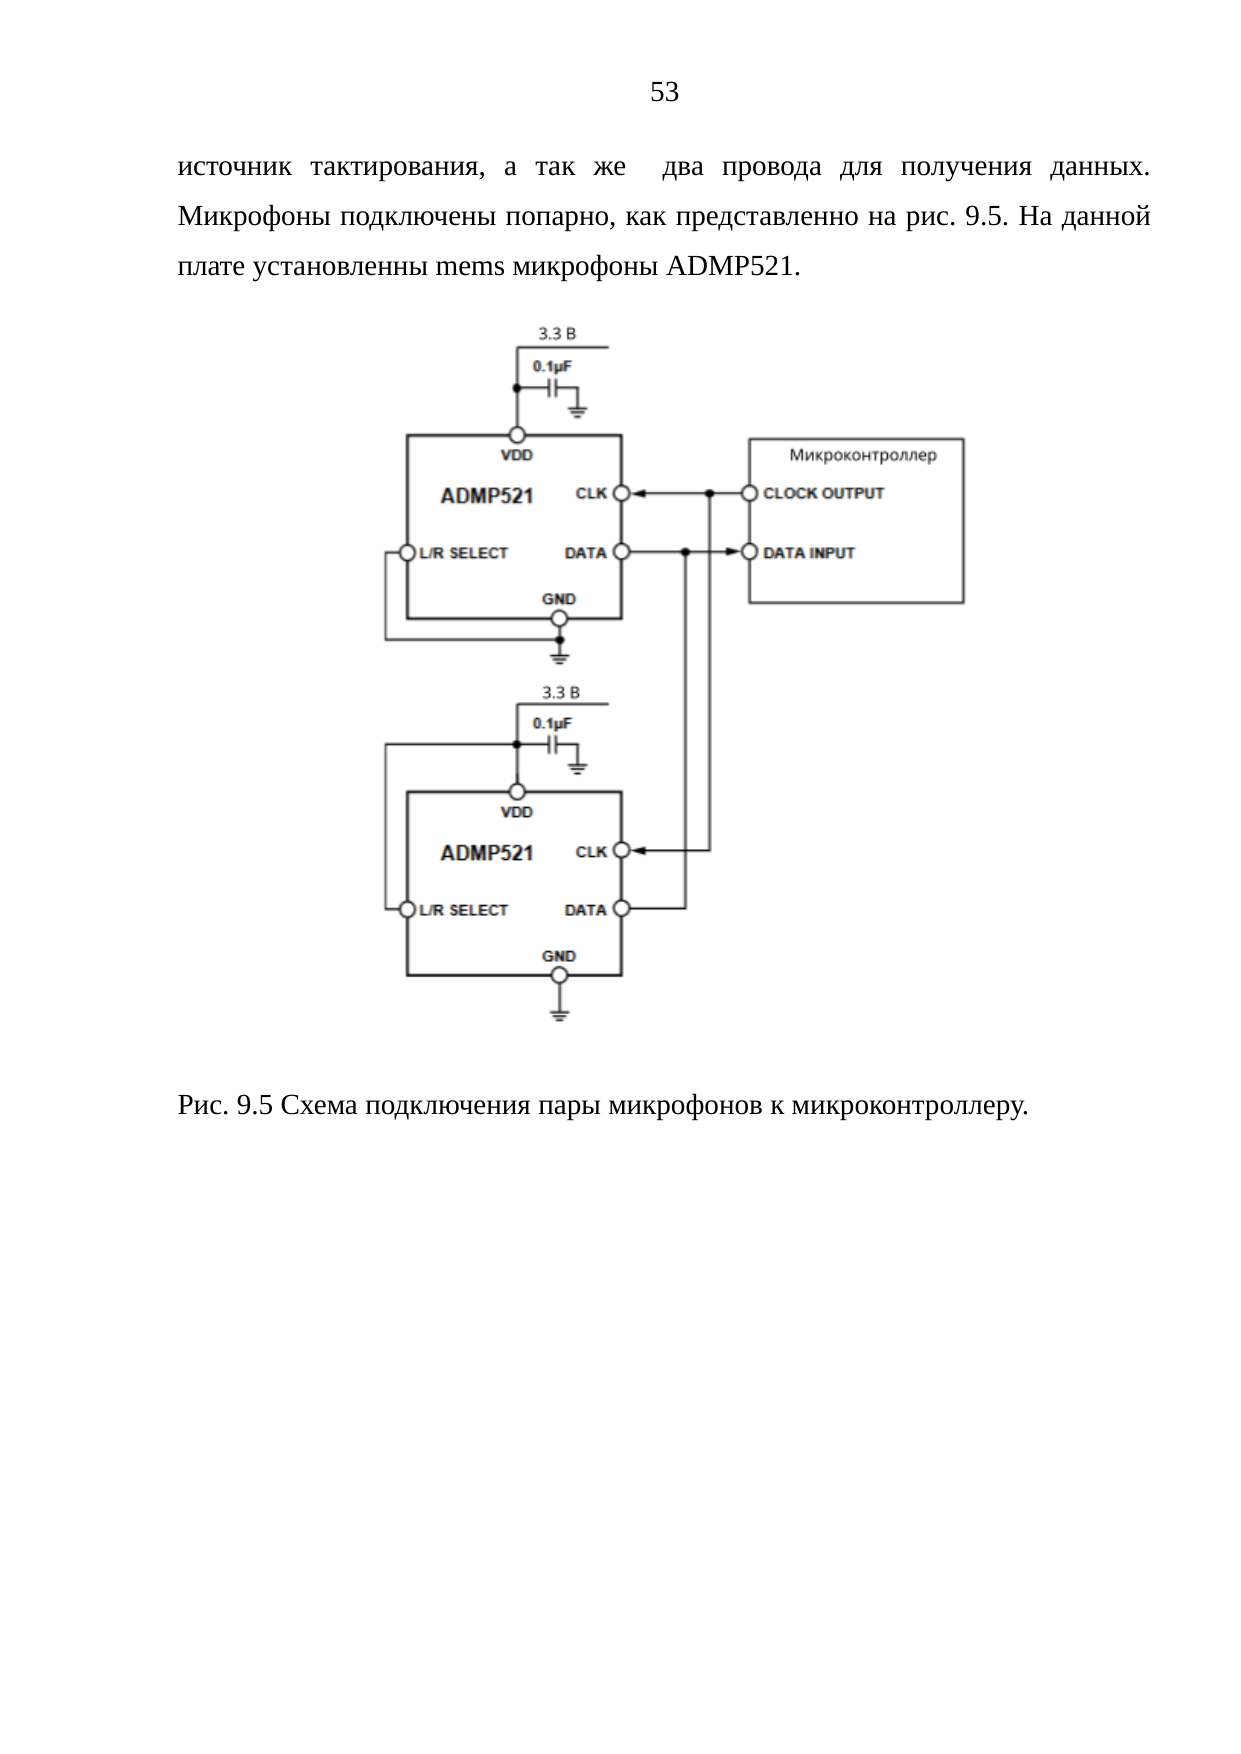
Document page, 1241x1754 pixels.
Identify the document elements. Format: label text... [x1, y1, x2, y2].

text источник тактирования, а так же два провода для получения данных. Микрофоны подключены попарно, как представленно на рис. 9.5. На данной плате установленны mems микрофоны ADMP521. [177, 148, 1152, 282]
text Рис. 9.5 Схема подключения пары микрофонов к микроконтроллеру. [177, 313, 1152, 1121]
picture [333, 287, 995, 1040]
